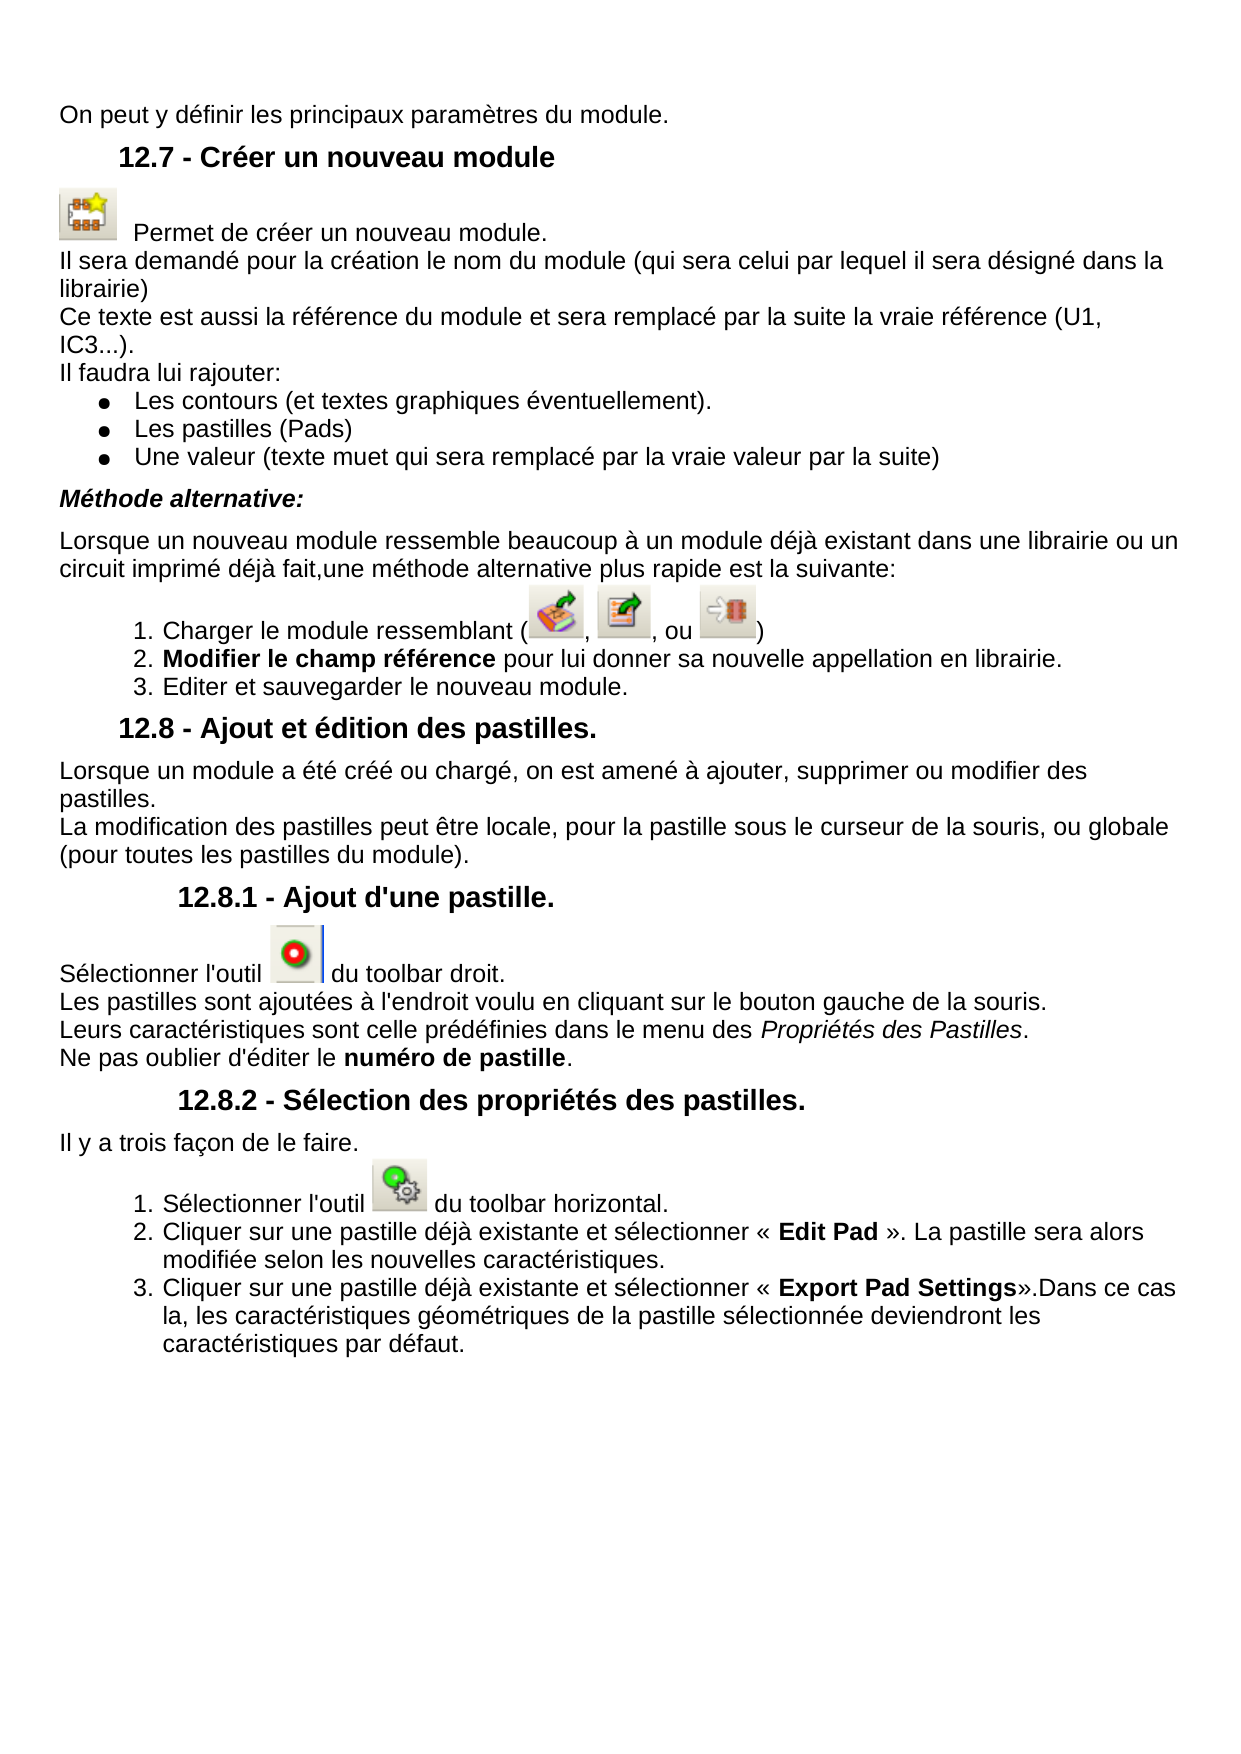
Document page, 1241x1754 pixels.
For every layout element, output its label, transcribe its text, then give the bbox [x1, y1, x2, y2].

subtitle Créer un nouveau module [118, 141, 1181, 173]
text On peut y définir les principaux paramètres du module. [59, 101, 1181, 129]
picture [59, 185, 117, 242]
list Les contours (et textes graphiques éventuellement). [97, 387, 1181, 415]
picture [597, 583, 651, 640]
picture [269, 925, 324, 983]
text Sélectionner l'outil du toolbar droit. [59, 925, 1181, 988]
subtitle Ajout d'une pastille. [177, 881, 1181, 913]
list Cliquer sur une pastille déjà existante et sélectionner « Edit Pad ». La pastille sera alors modifiée selon les nouvelles caractéristiques. [133, 1218, 1181, 1274]
text La modification des pastilles peut être locale, pour la pastille sous le curseur de la souris, ou globale (pour toutes les pastilles du module). [59, 813, 1181, 869]
list Sélectionner l'outil du toolbar horizontal. [133, 1156, 1181, 1218]
list Cliquer sur une pastille déjà existante et sélectionner « Export Pad Settings».Dans ce cas la, les caractéristiques géométriques de la pastille sélectionnée deviendront les caractéristiques par défaut. [133, 1274, 1181, 1358]
text Il y a trois façon de le faire. [59, 1128, 1181, 1156]
text Ce texte est aussi la référence du module et sera remplacé par la suite la vraie référence (U1, IC3...). [59, 303, 1181, 359]
list Editer et sauvegarder le nouveau module. [133, 673, 1181, 701]
text Leurs caractéristiques sont celle prédéfinies dans le menu des Propriétés des Pastilles. [59, 1016, 1181, 1044]
subtitle Ajout et édition des pastilles. [118, 712, 1181, 745]
text Méthode alternative: [59, 485, 1181, 513]
picture [699, 582, 756, 640]
text Ne pas oublier d'éditer le numéro de pastille. [59, 1044, 1181, 1072]
text Il sera demandé pour la création le nom du module (qui sera celui par lequel il sera désigné dans la librairie) [59, 247, 1181, 303]
text Lorsque un nouveau module ressemble beaucoup à un module déjà existant dans une librairie ou un circuit imprimé déjà fait,une méthode alternative plus rapide est la suivante: [59, 527, 1181, 583]
list Une valeur (texte muet qui sera remplacé par la vraie valeur par la suite) [97, 443, 1181, 471]
list Modifier le champ référence pour lui donner sa nouvelle appellation en librairie. [133, 645, 1181, 673]
text Permet de créer un nouveau module. [59, 185, 1181, 247]
text Lorsque un module a été créé ou chargé, on est amené à ajouter, supprimer ou modifier des pastilles. [59, 757, 1181, 813]
picture [528, 583, 584, 640]
list Les pastilles (Pads) [97, 415, 1181, 443]
list Charger le module ressemblant (, , ou ) [133, 583, 1181, 645]
picture [372, 1156, 428, 1213]
text Il faudra lui rajouter: [59, 359, 1181, 387]
text Les pastilles sont ajoutées à l'endroit voulu en cliquant sur le bouton gauche de la souris. [59, 988, 1181, 1016]
subtitle Sélection des propriétés des pastilles. [177, 1084, 1181, 1117]
